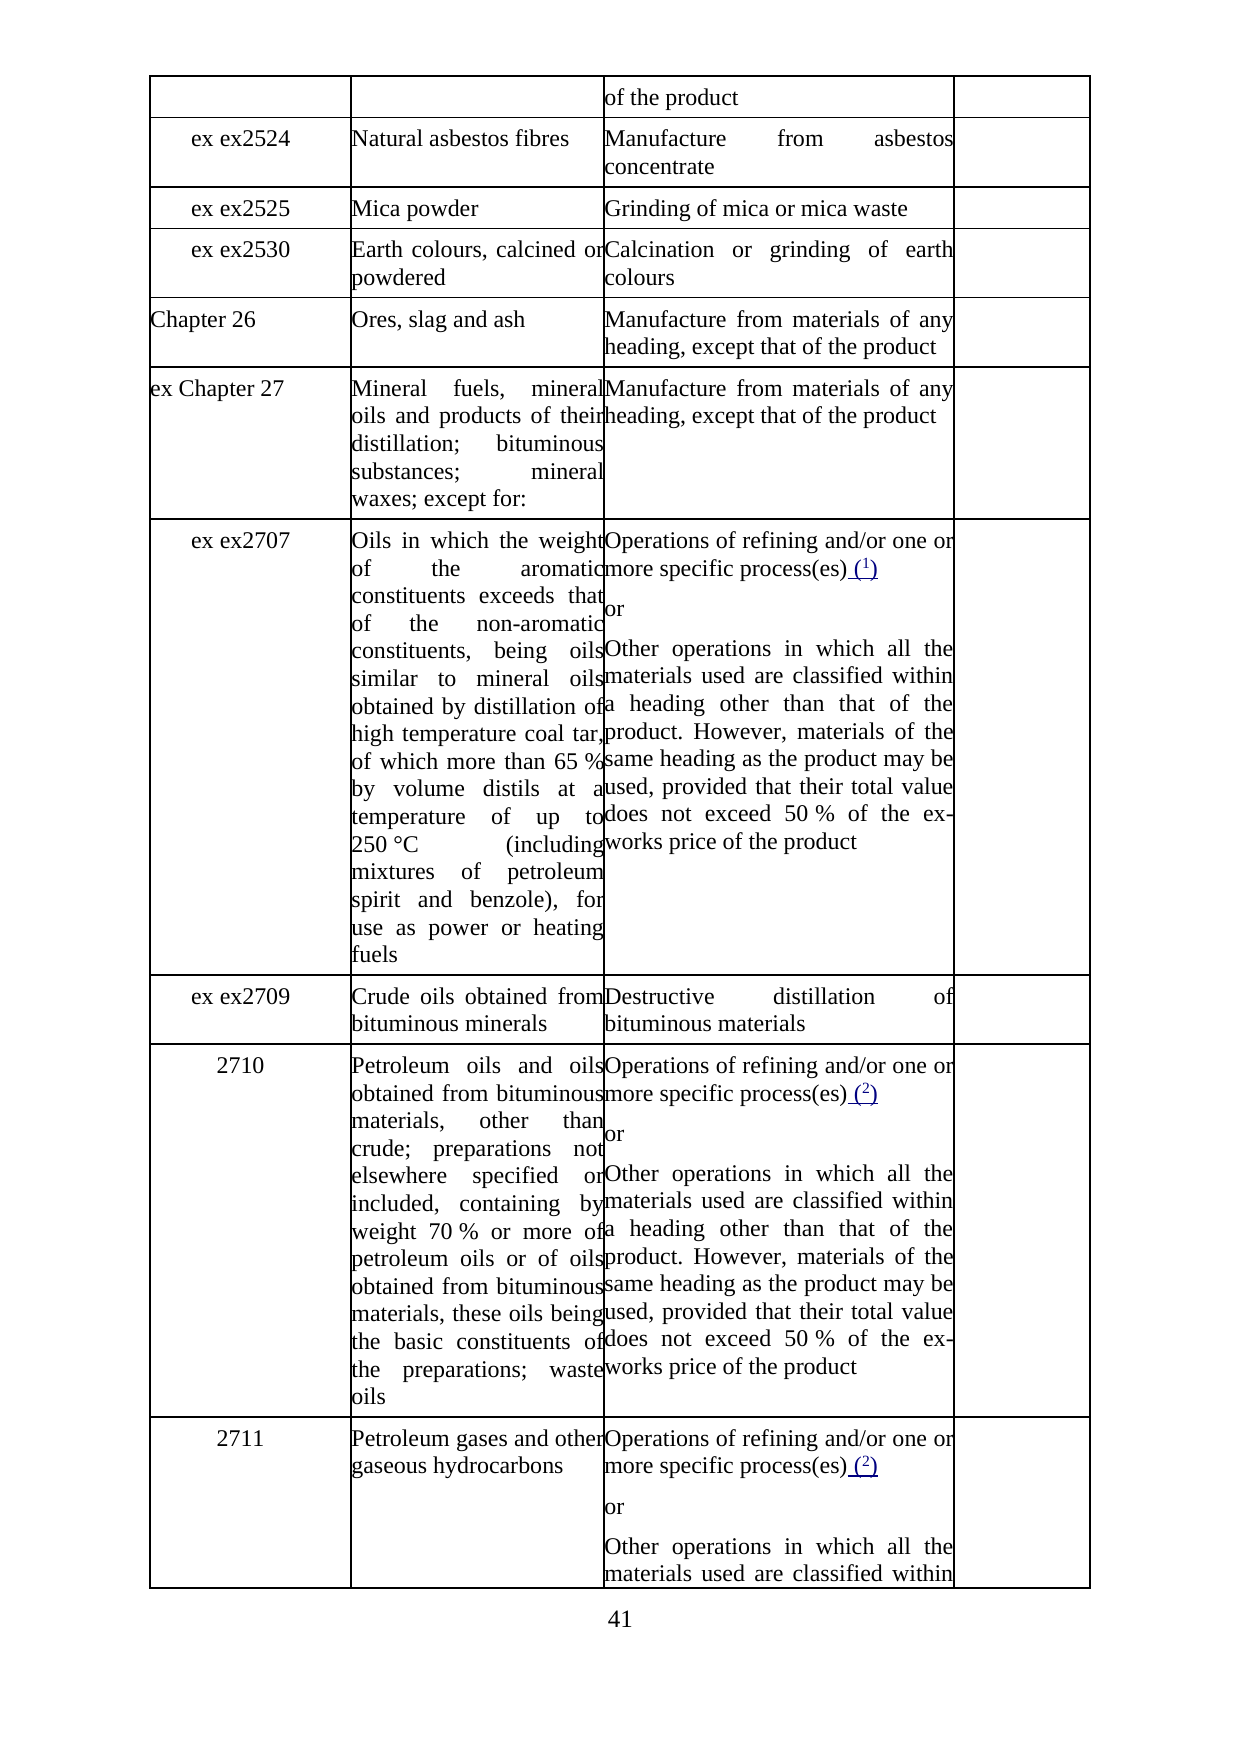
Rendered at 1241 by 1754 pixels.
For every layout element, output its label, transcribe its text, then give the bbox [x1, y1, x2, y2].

table_cell of the product [605, 77, 953, 117]
table_cell Grinding of mica or mica waste [605, 188, 953, 228]
table_cell Operations of refining and/or one or more specific process(es) (2) or Other operations in which all the materials used are classified within a heading other than that of the product. However, materials of the same heading as the product may be used, provided that their total value does not exceed 50 % of the ex-works price of the product [605, 1045, 953, 1416]
table_cell [352, 77, 603, 117]
table_cell [955, 188, 1089, 228]
table_cell ex ex2530 [151, 229, 350, 297]
table_cell Operations of refining and/or one or more specific process(es) (1) or Other operations in which all the materials used are classified within a heading other than that of the product. However, materials of the same heading as the product may be used, provided that their total value does not exceed 50 % of the ex-works price of the product [605, 520, 953, 974]
table_cell ex ex2524 [151, 118, 350, 186]
table_cell Ores, slag and ash [352, 298, 603, 366]
table_cell [955, 520, 1089, 974]
table_cell [955, 1418, 1089, 1587]
table_cell Operations of refining and/or one or more specific process(es) (2) or Other operations in which all the materials used are classified within [605, 1418, 953, 1587]
table_cell Destructive distillation of bituminous materials [605, 976, 953, 1043]
table_cell Manufacture from materials of any heading, except that of the product [605, 298, 953, 366]
table_cell 2711 [151, 1418, 350, 1587]
table_cell [955, 118, 1089, 186]
table_cell ex ex2709 [151, 976, 350, 1043]
table_cell Natural asbestos fibres [352, 118, 603, 186]
table_cell [955, 1045, 1089, 1416]
table_cell [955, 298, 1089, 366]
table_cell 2710 [151, 1045, 350, 1416]
table_cell [151, 77, 350, 117]
table_cell Calcination or grinding of earth colours [605, 229, 953, 297]
table_cell [955, 229, 1089, 297]
table_cell Earth colours, calcined or powdered [352, 229, 603, 297]
table_cell Petroleum oils and oils obtained from bituminous materials, other than crude; preparations not elsewhere specified or included, containing by weight 70 % or more of petroleum oils or of oils obtained from bituminous materials, these oils being the basic constituents of the preparations; waste oils [352, 1045, 603, 1416]
table_cell [955, 77, 1089, 117]
table_cell Mica powder [352, 188, 603, 228]
table_cell ex ex2707 [151, 520, 350, 974]
table_cell Manufacture from materials of any heading, except that of the product [605, 368, 953, 518]
table_cell Oils in which the weight of the aromatic constituents exceeds that of the non-aromatic constituents, being oils similar to mineral oils obtained by distillation of high temperature coal tar, of which more than 65 % by volume distils at a temperature of up to 250 °C (including mixtures of petroleum spirit and benzole), for use as power or heating fuels [352, 520, 603, 974]
table_cell Mineral fuels, mineral oils and products of their distillation; bituminous substances; mineral waxes; except for: [352, 368, 603, 518]
table_cell Crude oils obtained from bituminous minerals [352, 976, 603, 1043]
table_cell ex Chapter 27 [151, 368, 350, 518]
table_cell Petroleum gases and other gaseous hydrocarbons [352, 1418, 603, 1587]
table_cell [955, 368, 1089, 518]
table_cell ex ex2525 [151, 188, 350, 228]
table_cell Chapter 26 [151, 298, 350, 366]
table_cell [955, 976, 1089, 1043]
table_cell Manufacture from asbestos concentrate [605, 118, 953, 186]
